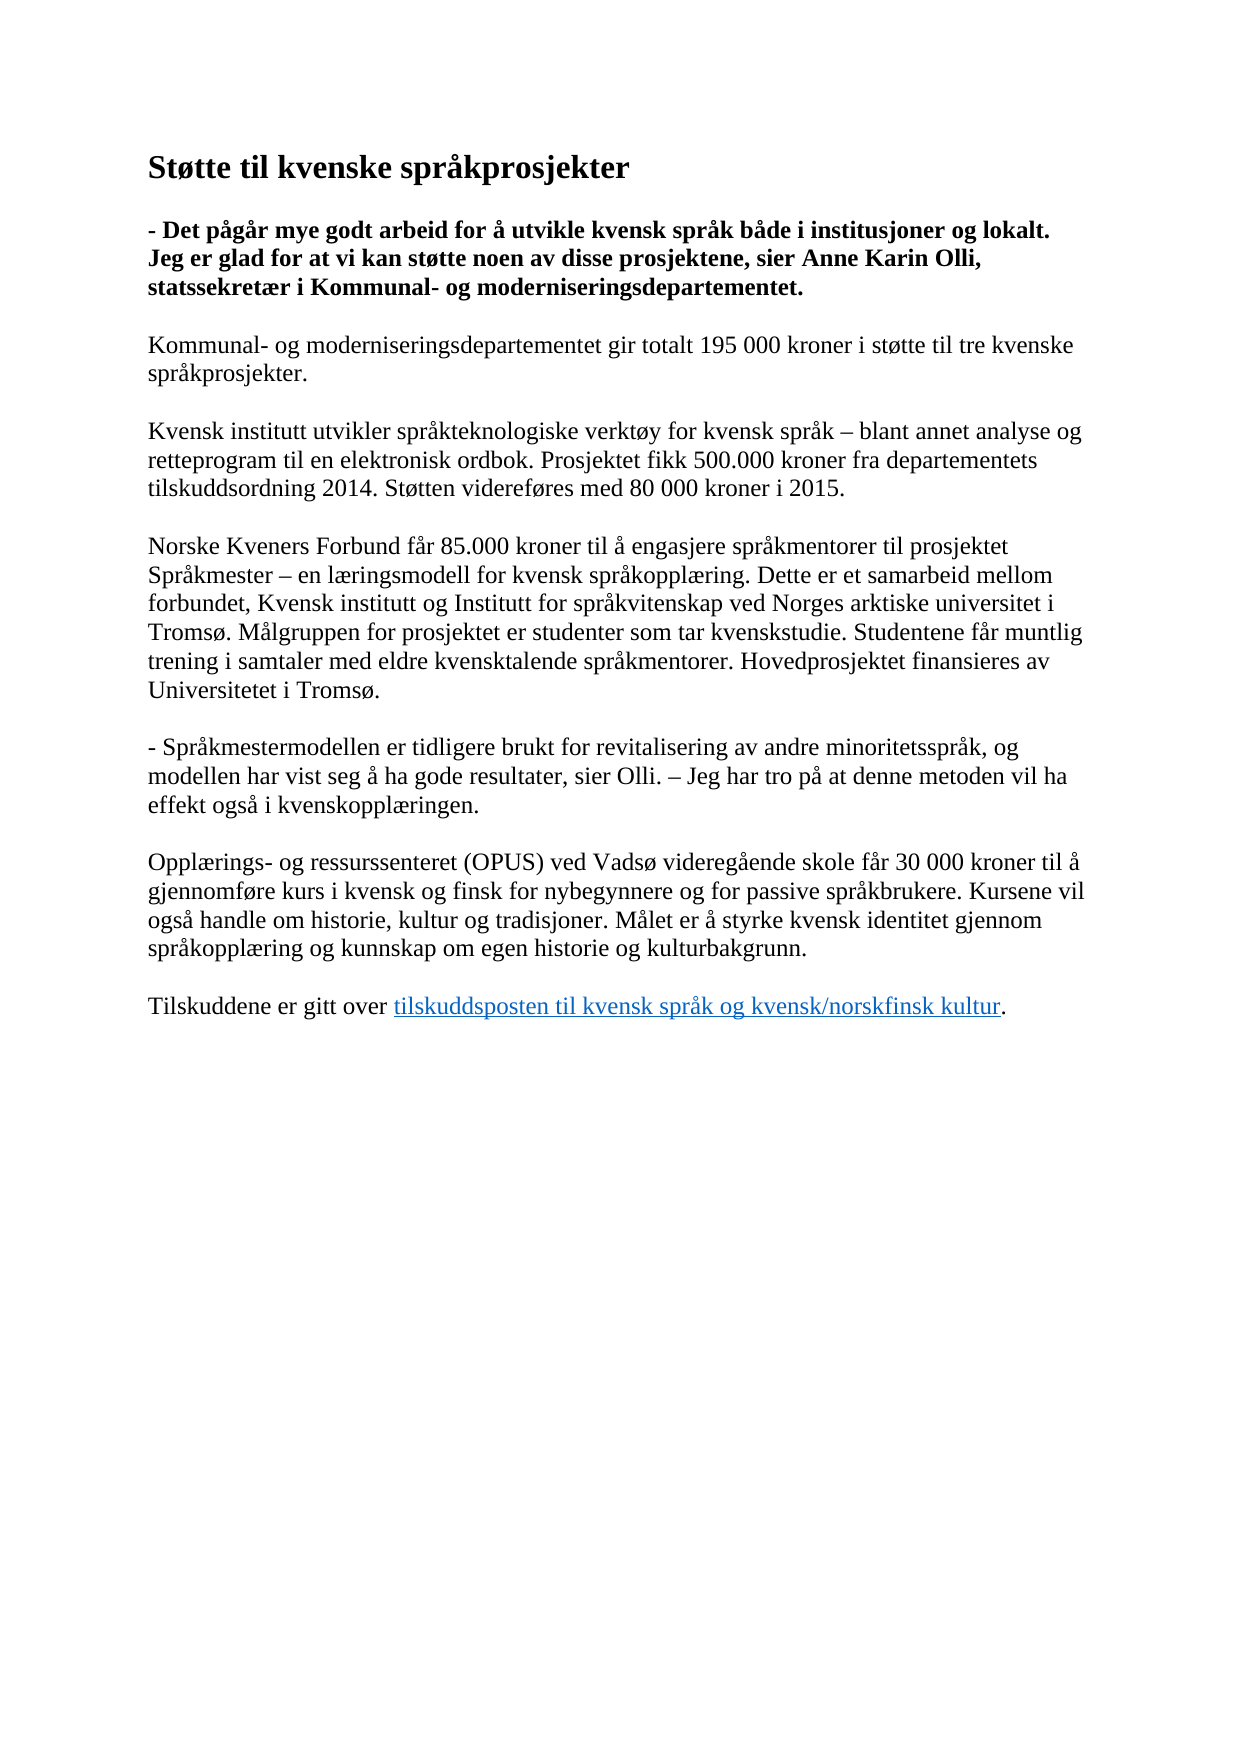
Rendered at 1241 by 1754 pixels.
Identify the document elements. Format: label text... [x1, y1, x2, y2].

text - Språkmestermodellen er tidligere brukt for revitalisering av andre minoritetsspråk, og modellen har vist seg å ha gode resultater, sier Olli. – Jeg har tro på at denne metoden vil ha effekt også i kvenskopplæringen. [148, 732, 1092, 818]
text Kommunal- og moderniseringsdepartementet gir totalt 195 000 kroner i støtte til tre kvenske språkprosjekter. [148, 330, 1092, 387]
text Støtte til kvenske språkprosjekter [148, 148, 1092, 186]
text - Det pågår mye godt arbeid for å utvikle kvensk språk både i institusjoner og lokalt. Jeg er glad for at vi kan støtte noen av disse prosjektene, sier Anne Karin Olli, statssekretær i Kommunal- og moderniseringsdepartementet. [148, 215, 1092, 301]
text Opplærings- og ressurssenteret (OPUS) ved Vadsø videregående skole får 30 000 kroner til å gjennomføre kurs i kvensk og finsk for nybegynnere og for passive språkbrukere. Kursene vil også handle om historie, kultur og tradisjoner. Målet er å styrke kvensk identitet gjennom språkopplæring og kunnskap om egen historie og kulturbakgrunn. [148, 847, 1092, 962]
text Kvensk institutt utvikler språkteknologiske verktøy for kvensk språk – blant annet analyse og retteprogram til en elektronisk ordbok. Prosjektet fikk 500.000 kroner fra departementets tilskuddsordning 2014. Støtten videreføres med 80 000 kroner i 2015. [148, 416, 1092, 502]
text Tilskuddene er gitt over tilskuddsposten til kvensk språk og kvensk/norskfinsk kultur. [148, 991, 1092, 1020]
text Norske Kveners Forbund får 85.000 kroner til å engasjere språkmentorer til prosjektet Språkmester – en læringsmodell for kvensk språkopplæring. Dette er et samarbeid mellom forbundet, Kvensk institutt og Institutt for språkvitenskap ved Norges arktiske universitet i Tromsø. Målgruppen for prosjektet er studenter som tar kvenskstudie. Studentene får muntlig trening i samtaler med eldre kvensktalende språkmentorer. Hovedprosjektet finansieres av Universitetet i Tromsø. [148, 531, 1092, 703]
